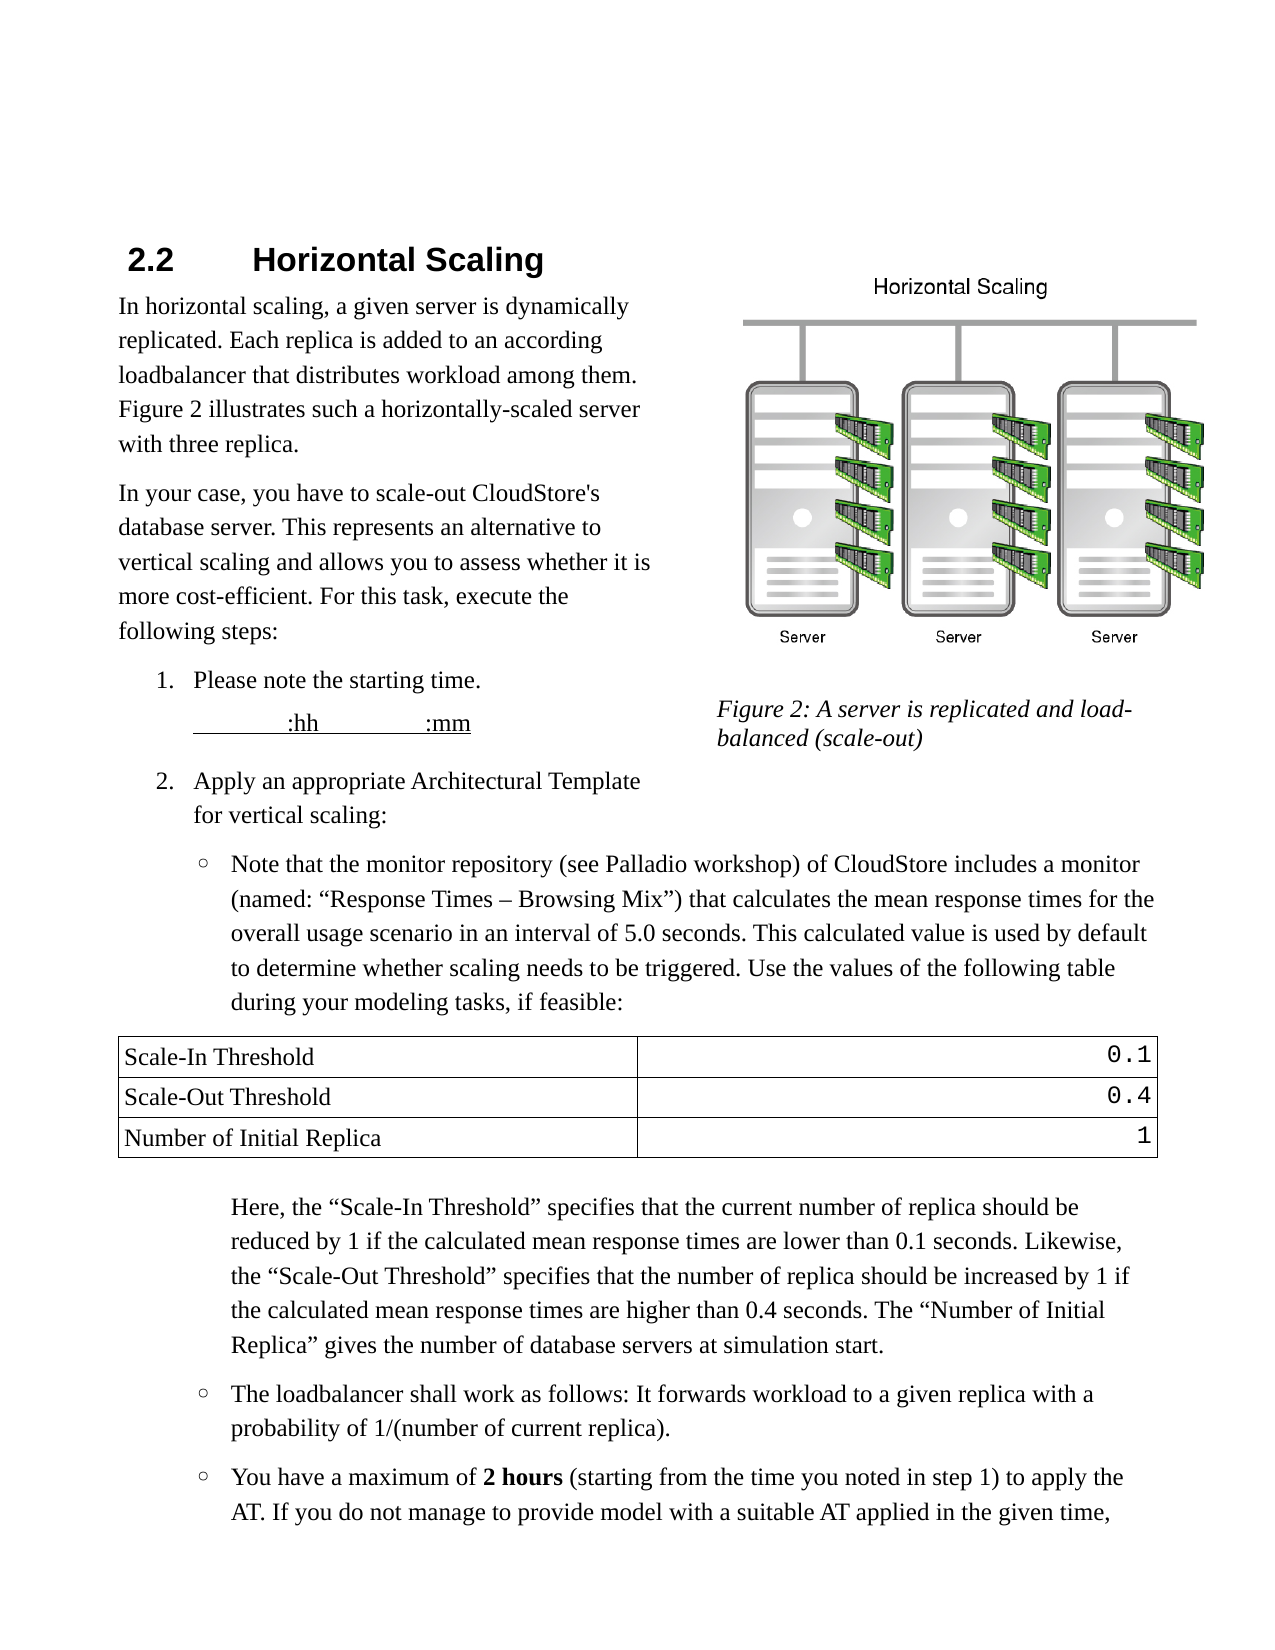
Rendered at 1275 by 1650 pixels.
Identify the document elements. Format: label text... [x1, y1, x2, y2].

text [717, 233, 1222, 245]
table_cell Scale-Out Threshold [119, 1078, 637, 1117]
table_cell 0,4 [638, 1078, 1157, 1117]
list Please note the starting time. :hh :mm [156, 665, 655, 737]
text In your case, you have to scale-out CloudStore's database server. This represents an alternative to vertical scaling and allows you to assess whether it is more cost-efficient. For this task, execute the following steps: [118, 478, 655, 644]
list Here, the “Scale-In Threshold” specifies that the current number of replica should be reduced by 1 if the calculated mean response times are lower than 0.1 seconds. Likewise, the “Scale-Out Threshold” specifies that the number of replica should be increased by 1 if the calculated mean response times are higher than 0.4 seconds. The “Number of Initial Replica” gives the number of database servers at simulation start. [193, 1158, 1157, 1358]
text Figure 2: A server is replicated and load-balanced (scale-out) [717, 694, 1222, 751]
list Apply an appropriate Architectural Template for vertical scaling: [156, 766, 1157, 829]
list Note that the monitor repository (see Palladio workshop) of CloudStore includes a monitor (named: “Response Times – Browsing Mix”) that calculates the mean response times for the overall usage scenario in an interval of 5.0 seconds. This calculated value is used by default to determine whether scaling needs to be triggered. Use the values of the following table during your modeling tasks, if feasible: [193, 849, 1157, 1016]
list You have a maximum of 2 hours (starting from the time you noted in step 1) to apply the AT. If you do not manage to provide model with a suitable AT applied in the given time, [193, 1462, 1157, 1526]
text In horizontal scaling, a given server is dynamically replicated. Each replica is added to an according loadbalancer that distributes workload among them. Figure 2 illustrates such a horizontally-scaled server with three replica. [118, 282, 1182, 809]
picture [716, 245, 1223, 694]
table_header 0,1 [638, 1037, 1157, 1077]
list The loadbalancer shall work as follows: It forwards workload to a given replica with a probability of 1/(number of current replica). [193, 1379, 1157, 1442]
subtitle Horizontal Scaling [118, 240, 717, 278]
table_cell 1 [638, 1118, 1157, 1157]
table_cell Number of Initial Replica [119, 1118, 637, 1157]
table_header Scale-In Threshold [119, 1037, 637, 1077]
